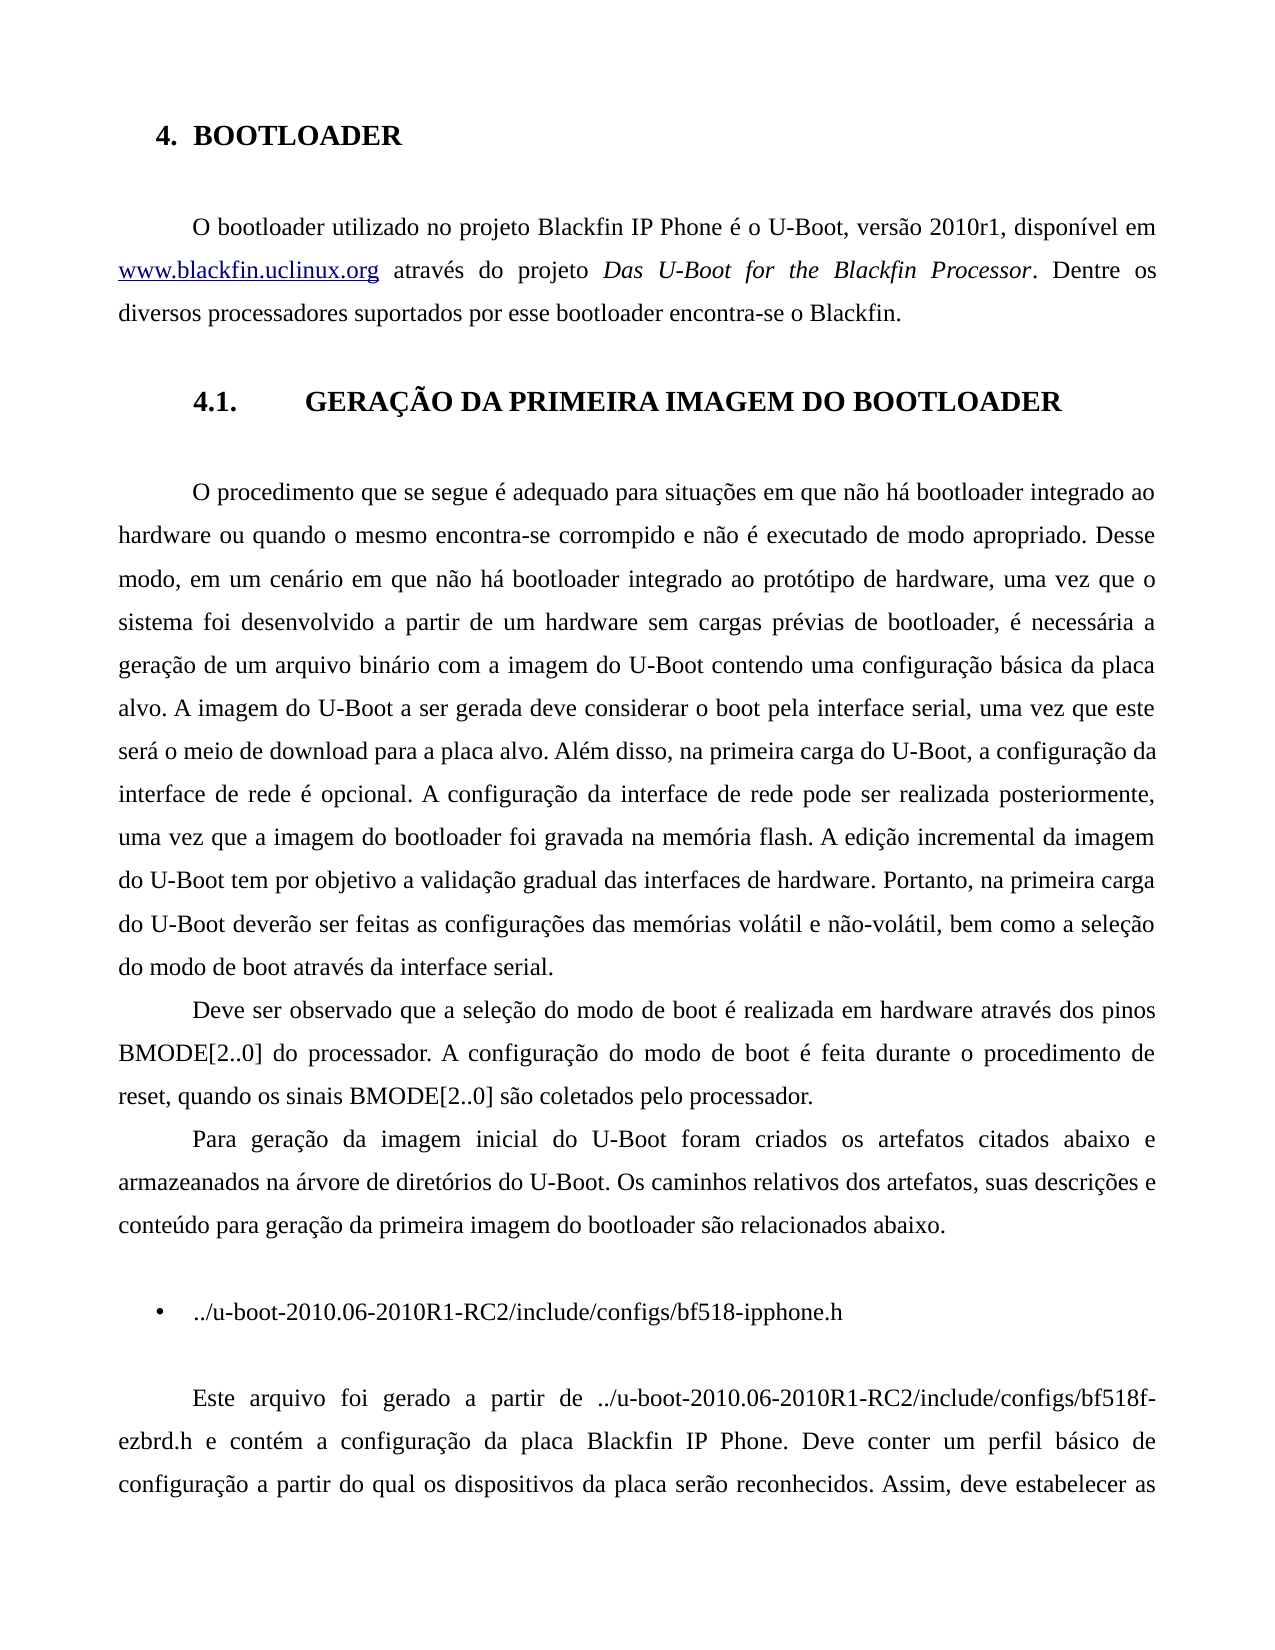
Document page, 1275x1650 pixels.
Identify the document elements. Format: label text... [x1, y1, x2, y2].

text Deve ser observado que a seleção do modo de boot é realizada em hardware através dos pinos BMODE[2..0] do processador. A configuração do modo de boot é feita durante o procedimento de reset, quando os sinais BMODE[2..0] são coletados pelo processador. [118, 995, 1157, 1110]
text Este arquivo foi gerado a partir de ../u-boot-2010.06-2010R1-RC2/include/configs/bf518f-ezbrd.h e contém a configuração da placa Blackfin IP Phone. Deve conter um perfil básico de configuração a partir do qual os dispositivos da placa serão reconhecidos. Assim, deve estabelecer as [118, 1383, 1157, 1498]
text O procedimento que se segue é adequado para situações em que não há bootloader integrado ao hardware ou quando o mesmo encontra-se corrompido e não é executado de modo apropriado. Desse modo, em um cenário em que não há bootloader integrado ao protótipo de hardware, uma vez que o sistema foi desenvolvido a partir de um hardware sem cargas prévias de bootloader, é necessária a geração de um arquivo binário com a imagem do U-Boot contendo uma configuração básica da placa alvo. A imagem do U-Boot a ser gerada deve considerar o boot pela interface serial, uma vez que este será o meio de download para a placa alvo. Além disso, na primeira carga do U-Boot, a configuração da interface de rede é opcional. A configuração da interface de rede pode ser realizada posteriormente, uma vez que a imagem do bootloader foi gravada na memória flash. A edição incremental da imagem do U-Boot tem por objetivo a validação gradual das interfaces de hardware. Portanto, na primeira carga do U-Boot deverão ser feitas as configurações das memórias volátil e não-volátil, bem como a seleção do modo de boot através da interface serial. [118, 477, 1157, 981]
text O bootloader utilizado no projeto Blackfin IP Phone é o U-Boot, versão 2010r1, disponível em www.blackfin.uclinux.org através do projeto Das U-Boot for the Blackfin Processor. Dentre os diversos processadores suportados por esse bootloader encontra-se o Blackfin. [118, 212, 1157, 327]
list BOOTLOADER [156, 118, 1157, 152]
text Para geração da imagem inicial do U-Boot foram criados os artefatos citados abaixo e armazeanados na árvore de diretórios do U-Boot. Os caminhos relativos dos artefatos, suas descrições e conteúdo para geração da primeira imagem do bootloader são relacionados abaixo. [118, 1124, 1157, 1239]
list GERAÇÃO DA PRIMEIRA IMAGEM DO BOOTLOADER [193, 384, 1157, 418]
list ../u-boot-2010.06-2010R1-RC2/include/configs/bf518-ipphone.h [156, 1297, 1157, 1326]
